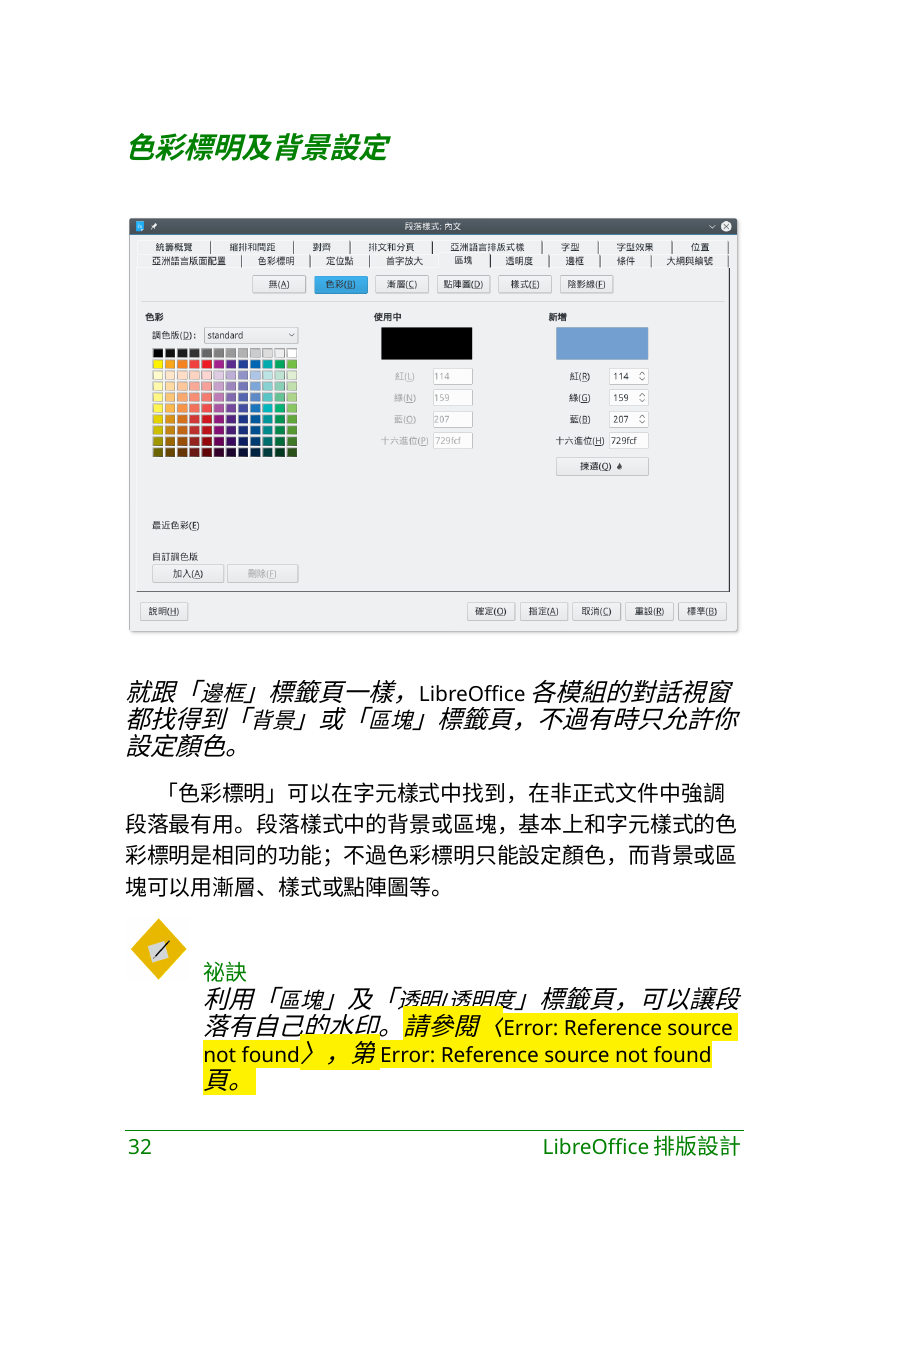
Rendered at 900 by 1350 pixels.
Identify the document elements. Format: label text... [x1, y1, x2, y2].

picture [126, 917, 189, 981]
subtitle 色彩標明及背景設定 [125, 125, 744, 167]
picture [125, 214, 744, 638]
list 祕訣 [125, 917, 744, 987]
text 利用「區塊」及「透明/透明度」標籤頁，可以讓段落有自己的水印。請參閱〈錯誤：找不到參照來源〉，第錯誤：找不到參照來源頁。 [203, 987, 744, 1095]
table_cell 就跟「邊框」標籤頁一樣，LibreOffice各模組的對話視窗都找得到「背景」或「區塊」標籤頁，不過有時只允許你設定顏色。 [125, 671, 744, 761]
table_header [125, 638, 744, 671]
text 「色彩標明」可以在字元樣式中找到，在非正式文件中強調段落最有用。段落樣式中的背景或區塊，基本上和字元樣式的色彩標明是相同的功能；不過色彩標明只能設定顏色，而背景或區塊可以用漸層、樣式或點陣圖等。 [125, 776, 744, 901]
table_header [125, 183, 744, 214]
